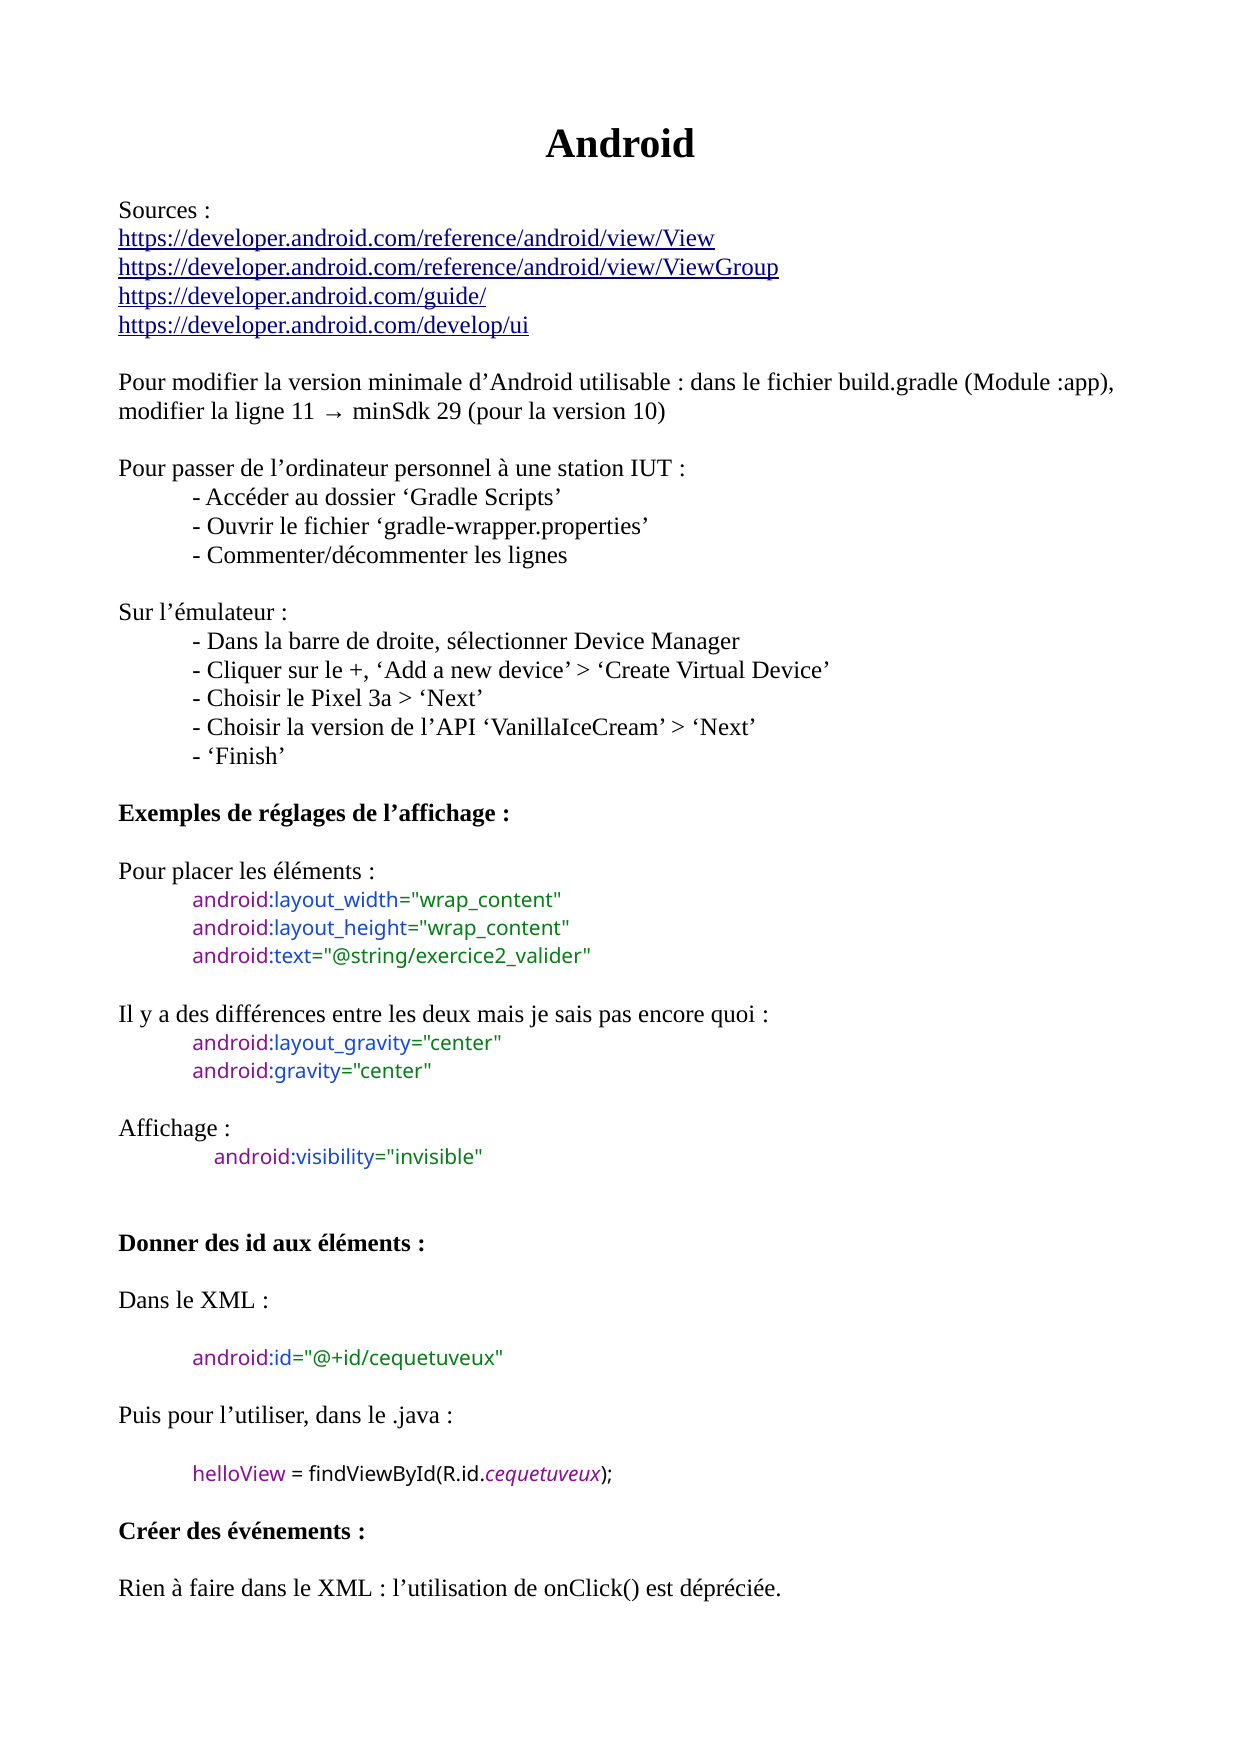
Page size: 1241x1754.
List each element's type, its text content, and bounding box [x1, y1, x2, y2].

text helloView = findViewById(R.id.cequetuveux); [118, 1458, 1122, 1487]
text Dans le XML : [118, 1285, 1122, 1314]
text Android [118, 118, 1122, 166]
text - Commenter/décommenter les lignes [118, 540, 1122, 568]
text https://developer.android.com/reference/android/view/ViewGroup [118, 252, 1122, 281]
text - Ouvrir le fichier ‘gradle-wrapper.properties’ [118, 511, 1122, 540]
text https://developer.android.com/develop/ui [118, 310, 1122, 338]
text Pour placer les éléments : [118, 856, 1122, 885]
text Pour modifier la version minimale d’Android utilisable : dans le fichier build.gradle (Module :app), modifier la ligne 11 → minSdk 29 (pour la version 10) [118, 367, 1122, 425]
text Sur l’émulateur : [118, 597, 1122, 626]
text android:id="@+id/cequetuveux" [118, 1343, 1122, 1371]
text Exemples de réglages de l’affichage : [118, 798, 1122, 827]
text - Cliquer sur le +, ‘Add a new device’ > ‘Create Virtual Device’ [118, 655, 1122, 683]
text - Choisir le Pixel 3a > ‘Next’ [118, 683, 1122, 712]
text Donner des id aux éléments : [118, 1228, 1122, 1257]
text Rien à faire dans le XML : l’utilisation de onClick() est dépréciée. [118, 1573, 1122, 1602]
text - Choisir la version de l’API ‘VanillaIceCream’ > ‘Next’ [118, 712, 1122, 741]
text - Dans la barre de droite, sélectionner Device Manager [118, 626, 1122, 655]
text Sources : [118, 195, 1122, 223]
text - ‘Finish’ [118, 741, 1122, 770]
text https://developer.android.com/reference/android/view/View [118, 223, 1122, 252]
text android:layout_width="wrap_content" android:layout_height="wrap_content" android:text="@string/exercice2_valider" [118, 885, 1122, 970]
text Pour passer de l’ordinateur personnel à une station IUT : [118, 453, 1122, 482]
text android:visibility="invisible" [118, 1142, 1122, 1170]
text Créer des événements : [118, 1516, 1122, 1544]
text https://developer.android.com/guide/ [118, 281, 1122, 310]
text android:layout_gravity="center" [118, 1028, 1122, 1056]
text android:gravity="center" [118, 1056, 1122, 1084]
text Affichage : [118, 1113, 1122, 1142]
text - Accéder au dossier ‘Gradle Scripts’ [118, 482, 1122, 511]
text Puis pour l’utiliser, dans le .java : [118, 1400, 1122, 1429]
text Il y a des différences entre les deux mais je sais pas encore quoi : [118, 999, 1122, 1028]
